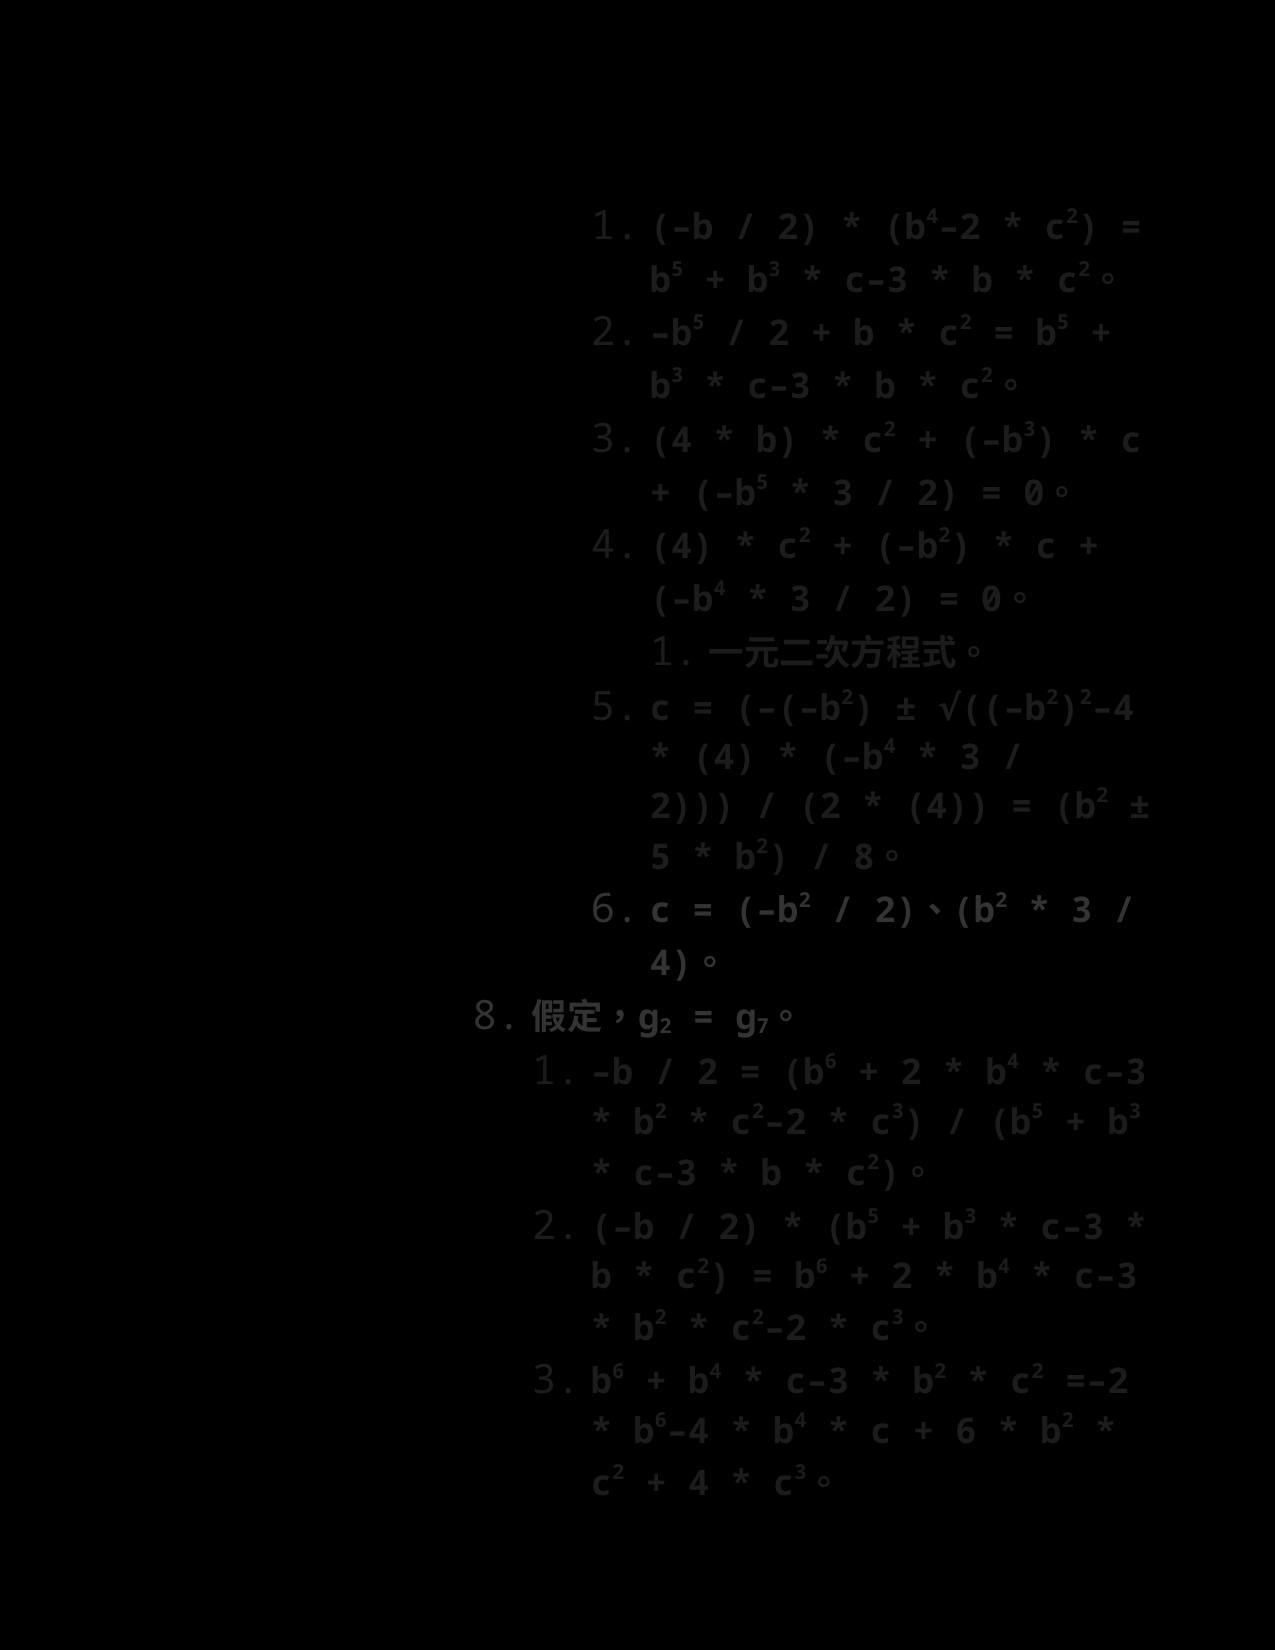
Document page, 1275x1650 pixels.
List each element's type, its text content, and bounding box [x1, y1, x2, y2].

list 一元二次方程式。 [649, 622, 1157, 677]
list c = (–(–b2) ± √((–b2)2–4 * (4) * (–b4 * 3 / 2))) / (2 * (4)) = (b2 ± 5 * b2) / 8。 [591, 677, 1157, 880]
list (–b / 2) * (b4–2 * c2) = b5 + b3 * c–3 * b * c2。 [591, 196, 1157, 302]
list –b5 / 2 + b * c2 = b5 + b3 * c–3 * b * c2。 [591, 302, 1157, 409]
list –b / 2 = (b6 + 2 * b4 * c–3 * b2 * c2–2 * c3) / (b5 + b3 * c–3 * b * c2)。 [532, 1041, 1157, 1196]
list (–b / 2) * (b5 + b3 * c–3 * b * c2) = b6 + 2 * b4 * c–3 * b2 * c2–2 * c3。 [532, 1196, 1157, 1351]
list b6 + b4 * c–3 * b2 * c2 =–2 * b6–4 * b4 * c + 6 * b2 * c2 + 4 * c3。 [532, 1351, 1157, 1505]
list (4) * c2 + (–b2) * c + (–b4 * 3 / 2) = 0。 [591, 515, 1157, 622]
list c = (–b2 / 2)、(b2 * 3 / 4)。 [591, 880, 1157, 986]
list (4 * b) * c2 + (–b3) * c + (–b5 * 3 / 2) = 0。 [591, 409, 1157, 515]
list 假定，g2 = g7。 [472, 986, 1157, 1041]
